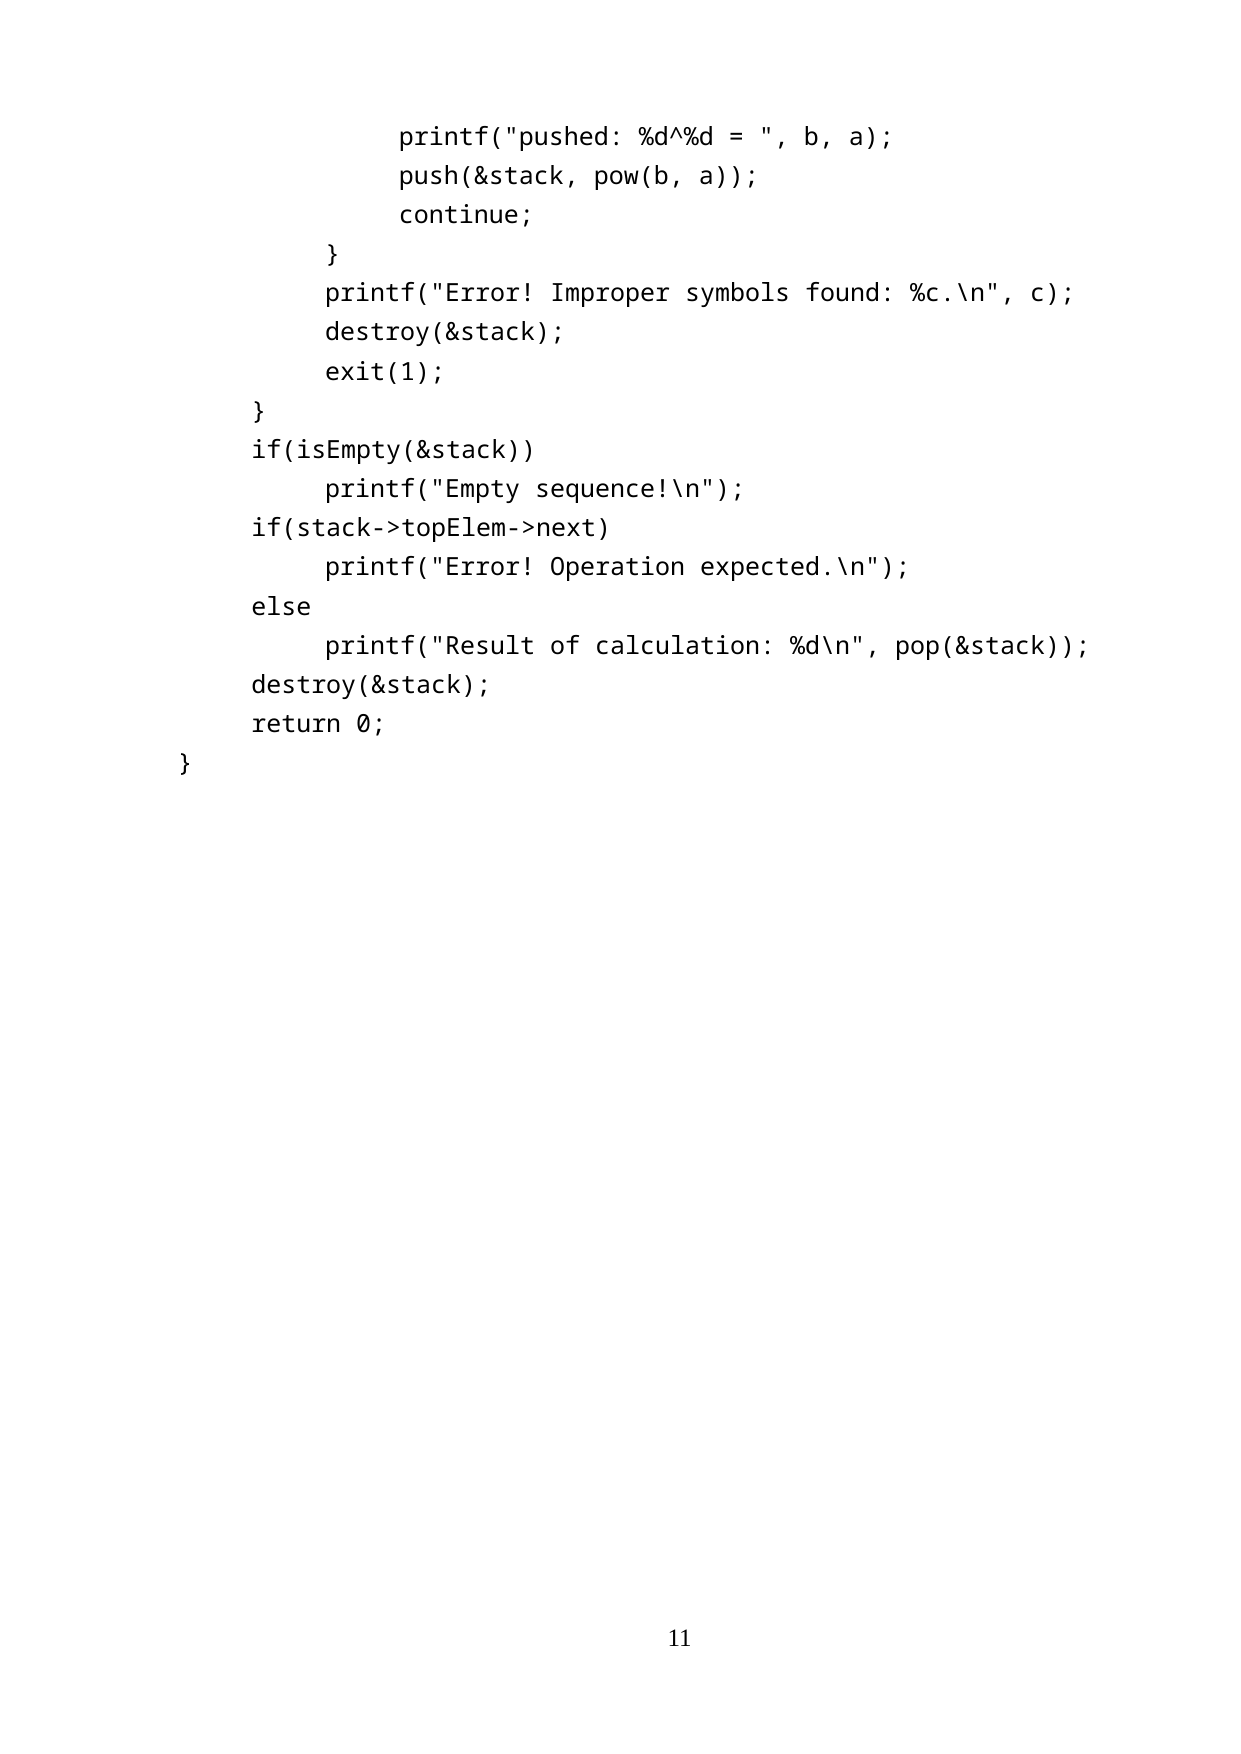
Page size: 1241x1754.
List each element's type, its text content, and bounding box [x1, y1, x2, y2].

text printf("Empty sequence!\n"); [177, 471, 1181, 505]
text } [177, 236, 1181, 270]
text printf("Error! Operation expected.\n"); [177, 549, 1181, 583]
text return 0; [177, 706, 1181, 740]
text else [177, 588, 1181, 622]
text destroy(&stack); [177, 666, 1181, 701]
text continue; [177, 196, 1181, 231]
text push(&stack, pow(b, a)); [177, 157, 1181, 191]
text destroy(&stack); [177, 314, 1181, 348]
text if(stack->topElem->next) [177, 510, 1181, 544]
text if(isEmpty(&stack)) [177, 431, 1181, 466]
text printf("pushed: %d^%d = ", b, a); [177, 118, 1181, 152]
text printf("Error! Improper symbols found: %c.\n", c); [177, 275, 1181, 309]
text printf("Result of calculation: %d\n", pop(&stack)); [177, 627, 1181, 661]
text } [177, 392, 1181, 426]
text } [177, 745, 1181, 779]
text exit(1); [177, 353, 1181, 387]
